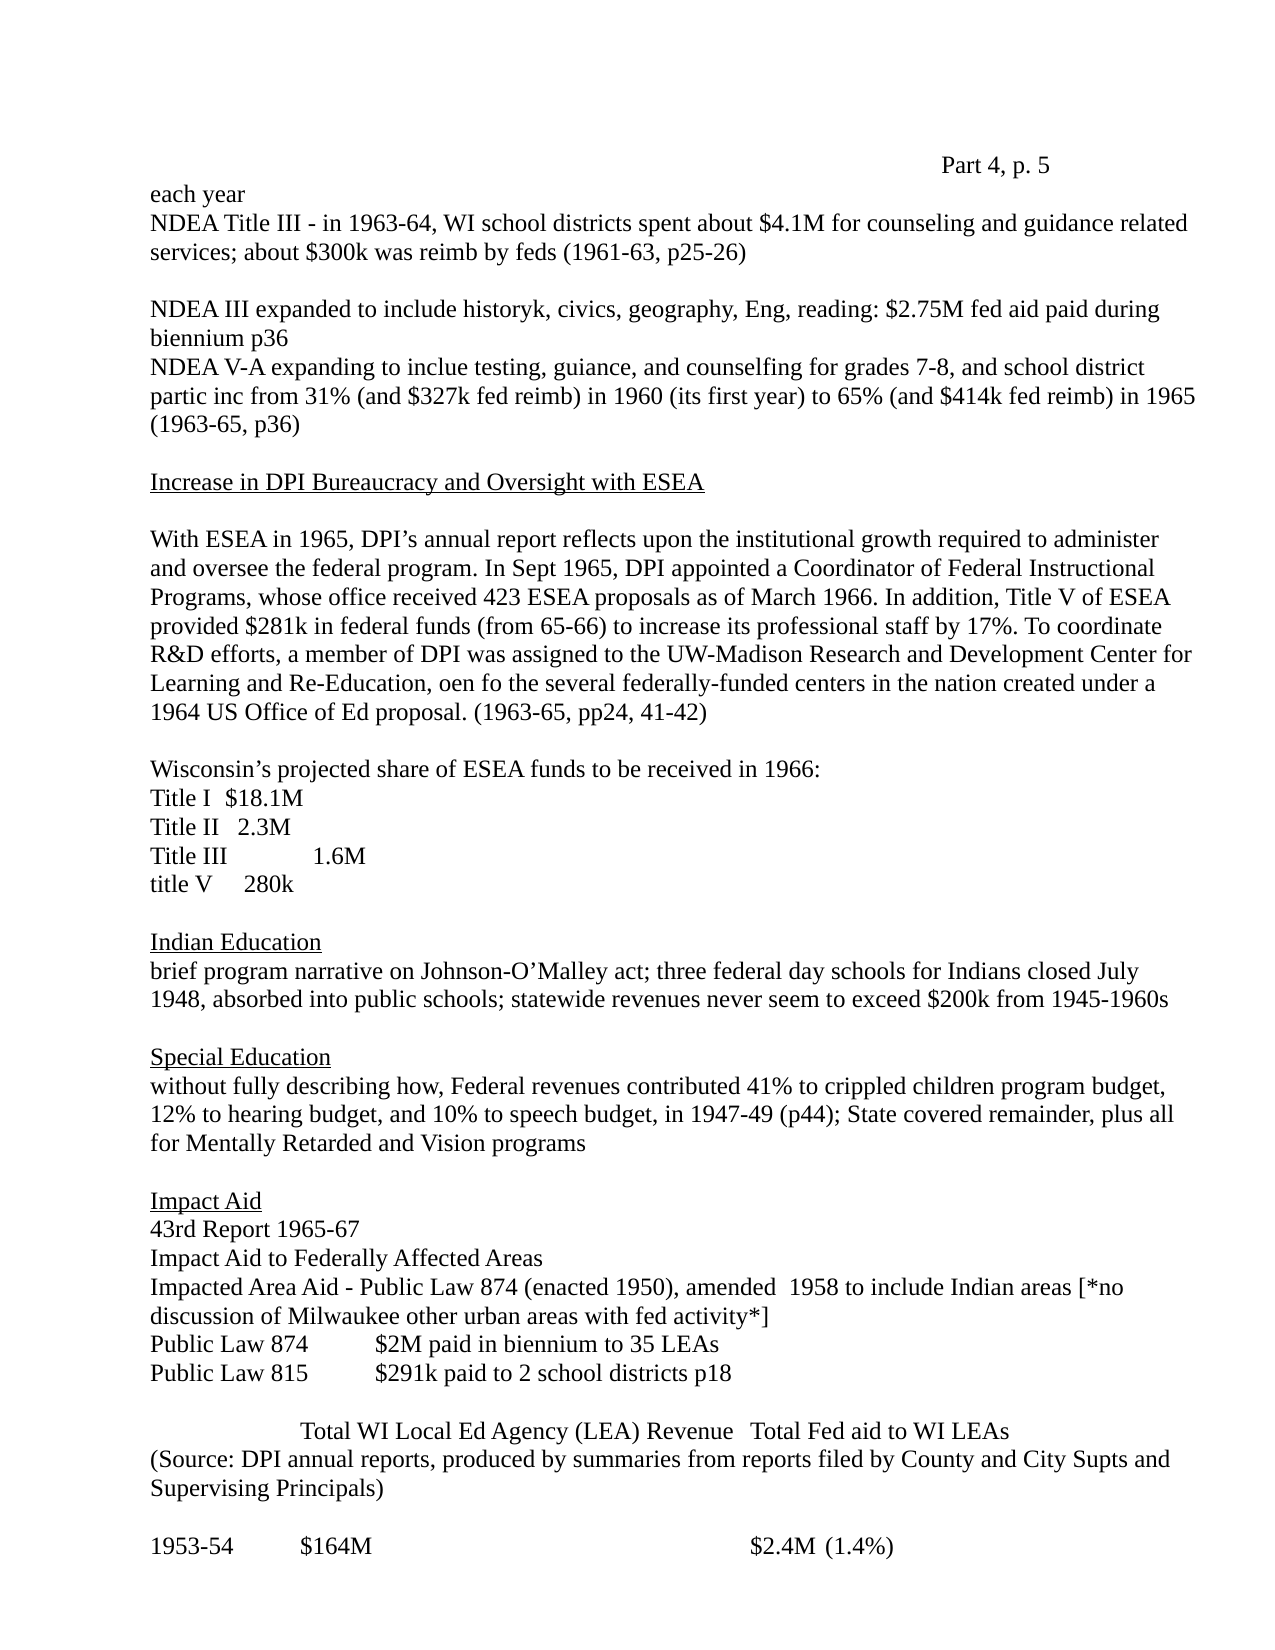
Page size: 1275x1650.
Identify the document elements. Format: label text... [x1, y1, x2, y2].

text Title III 1.6M [150, 841, 1200, 869]
text Indian Education [150, 927, 1200, 956]
text 1953-54 $164M $2.4M (1.4%) [150, 1531, 1200, 1559]
text Public Law 874 $2M paid in biennium to 35 LEAs [150, 1329, 1200, 1358]
text Title I $18.1M [150, 783, 1200, 812]
text 43rd Report 1965-67 [150, 1214, 1200, 1243]
text Impact Aid to Federally Affected Areas [150, 1243, 1200, 1272]
text Public Law 815 $291k paid to 2 school districts p18 [150, 1358, 1200, 1387]
text (Source: DPI annual reports, produced by summaries from reports filed by County and City Supts and Supervising Principals) [150, 1444, 1200, 1502]
text Impact Aid [150, 1186, 1200, 1214]
text Special Education [150, 1042, 1200, 1071]
text With ESEA in 1965, DPI’s annual report reflects upon the institutional growth required to administer and oversee the federal program. In Sept 1965, DPI appointed a Coordinator of Federal Instructional Programs, whose office received 423 ESEA proposals as of March 1966. In addition, Title V of ESEA provided $281k in federal funds (from 65-66) to increase its professional staff by 17%. To coordinate R&D efforts, a member of DPI was assigned to the UW-Madison Research and Development Center for Learning and Re-Education, oen fo the several federally-funded centers in the nation created under a 1964 US Office of Ed proposal. (1963-65, pp24, 41-42) [150, 524, 1200, 726]
text Increase in DPI Bureaucracy and Oversight with ESEA [150, 467, 1200, 496]
text Title II 2.3M [150, 812, 1200, 841]
text each year [150, 179, 1200, 208]
text Total WI Local Ed Agency (LEA) Revenue Total Fed aid to WI LEAs [150, 1416, 1200, 1444]
text Impacted Area Aid - Public Law 874 (enacted 1950), amended 1958 to include Indian areas [*no discussion of Milwaukee other urban areas with fed activity*] [150, 1272, 1200, 1329]
text without fully describing how, Federal revenues contributed 41% to crippled children program budget, 12% to hearing budget, and 10% to speech budget, in 1947-49 (p44); State covered remainder, plus all for Mentally Retarded and Vision programs [150, 1071, 1200, 1157]
text title V 280k [150, 869, 1200, 898]
text NDEA V-A expanding to inclue testing, guiance, and counselfing for grades 7-8, and school district partic inc from 31% (and $327k fed reimb) in 1960 (its first year) to 65% (and $414k fed reimb) in 1965 (1963-65, p36) [150, 352, 1200, 438]
text Wisconsin’s projected share of ESEA funds to be received in 1966: [150, 754, 1200, 783]
text NDEA III expanded to include historyk, civics, geography, Eng, reading: $2.75M fed aid paid during biennium p36 [150, 294, 1200, 352]
text NDEA Title III - in 1963-64, WI school districts spent about $4.1M for counseling and guidance related services; about $300k was reimb by feds (1961-63, p25-26) [150, 208, 1200, 266]
text brief program narrative on Johnson-O’Malley act; three federal day schools for Indians closed July 1948, absorbed into public schools; statewide revenues never seem to exceed $200k from 1945-1960s [150, 956, 1200, 1013]
